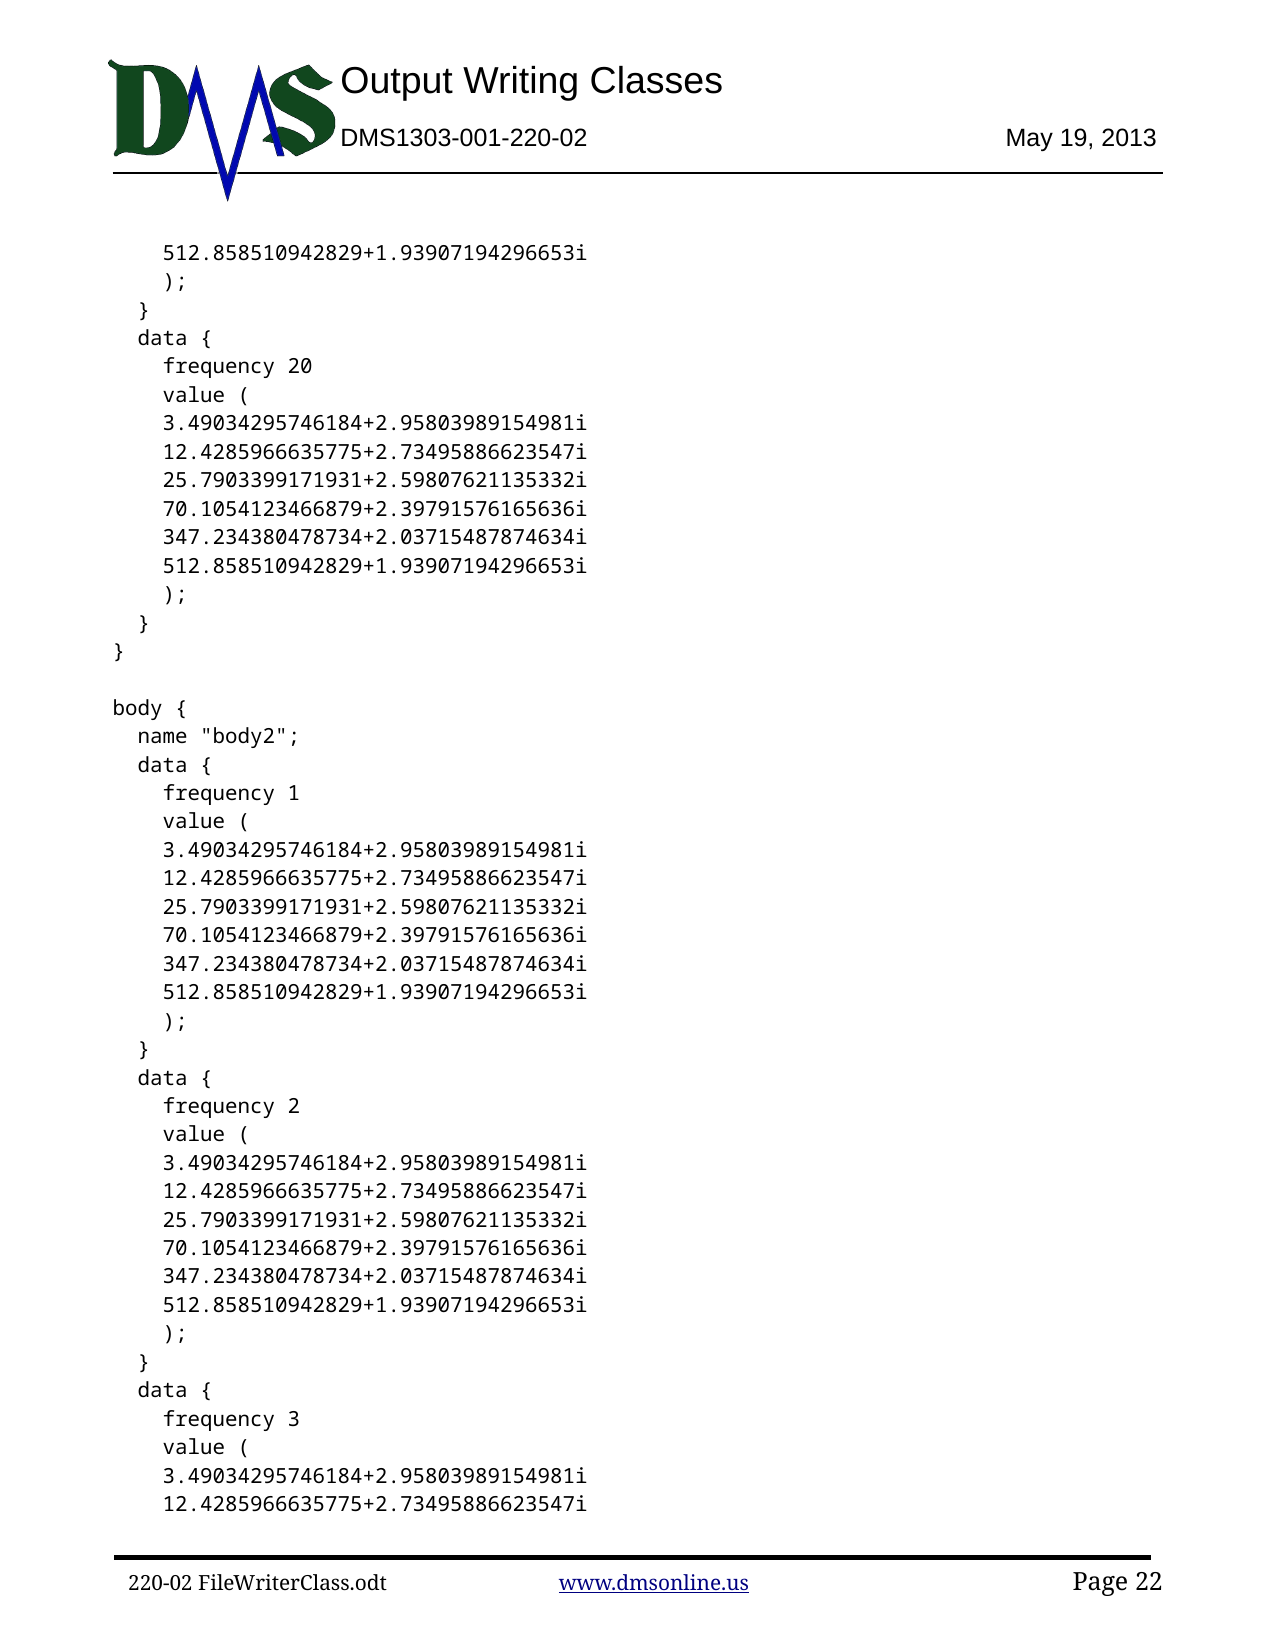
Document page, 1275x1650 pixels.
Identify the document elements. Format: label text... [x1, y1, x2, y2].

text } [112, 1034, 1162, 1063]
text ); [112, 579, 1162, 608]
text 3.49034295746184+2.95803989154981i [112, 1461, 1162, 1489]
text } [112, 295, 1162, 323]
text 70.1054123466879+2.39791576165636i [112, 494, 1162, 522]
text data { [112, 323, 1162, 352]
text ); [112, 266, 1162, 295]
text 25.7903399171931+2.59807621135332i [112, 465, 1162, 494]
text 512.858510942829+1.93907194296653i [112, 551, 1162, 579]
text ); [112, 1318, 1162, 1347]
text ); [112, 1006, 1162, 1034]
text 3.49034295746184+2.95803989154981i [112, 1148, 1162, 1176]
text } [112, 1347, 1162, 1375]
text 12.4285966635775+2.73495886623547i [112, 863, 1162, 892]
text 512.858510942829+1.93907194296653i [112, 1290, 1162, 1318]
picture [105, 56, 338, 204]
text name "body2"; [112, 721, 1162, 750]
text 512.858510942829+1.93907194296653i [112, 238, 1162, 266]
text frequency 1 [112, 778, 1162, 807]
text frequency 2 [112, 1091, 1162, 1119]
text value ( [112, 380, 1162, 408]
text 25.7903399171931+2.59807621135332i [112, 1205, 1162, 1233]
text frequency 3 [112, 1404, 1162, 1432]
text 3.49034295746184+2.95803989154981i [112, 408, 1162, 437]
text 70.1054123466879+2.39791576165636i [112, 920, 1162, 949]
text 347.234380478734+2.03715487874634i [112, 1262, 1162, 1290]
text 25.7903399171931+2.59807621135332i [112, 892, 1162, 920]
text body { [112, 693, 1162, 721]
text value ( [112, 1432, 1162, 1461]
text 12.4285966635775+2.73495886623547i [112, 1176, 1162, 1205]
text 12.4285966635775+2.73495886623547i [112, 437, 1162, 465]
text value ( [112, 1119, 1162, 1148]
text data { [112, 750, 1162, 778]
text 12.4285966635775+2.73495886623547i [112, 1489, 1162, 1518]
text 512.858510942829+1.93907194296653i [112, 977, 1162, 1006]
text 347.234380478734+2.03715487874634i [112, 522, 1162, 551]
text frequency 20 [112, 352, 1162, 380]
text } [112, 636, 1162, 664]
text 70.1054123466879+2.39791576165636i [112, 1233, 1162, 1262]
text data { [112, 1063, 1162, 1091]
text } [112, 608, 1162, 636]
text value ( [112, 807, 1162, 835]
text data { [112, 1375, 1162, 1404]
text 347.234380478734+2.03715487874634i [112, 949, 1162, 977]
text 3.49034295746184+2.95803989154981i [112, 835, 1162, 863]
